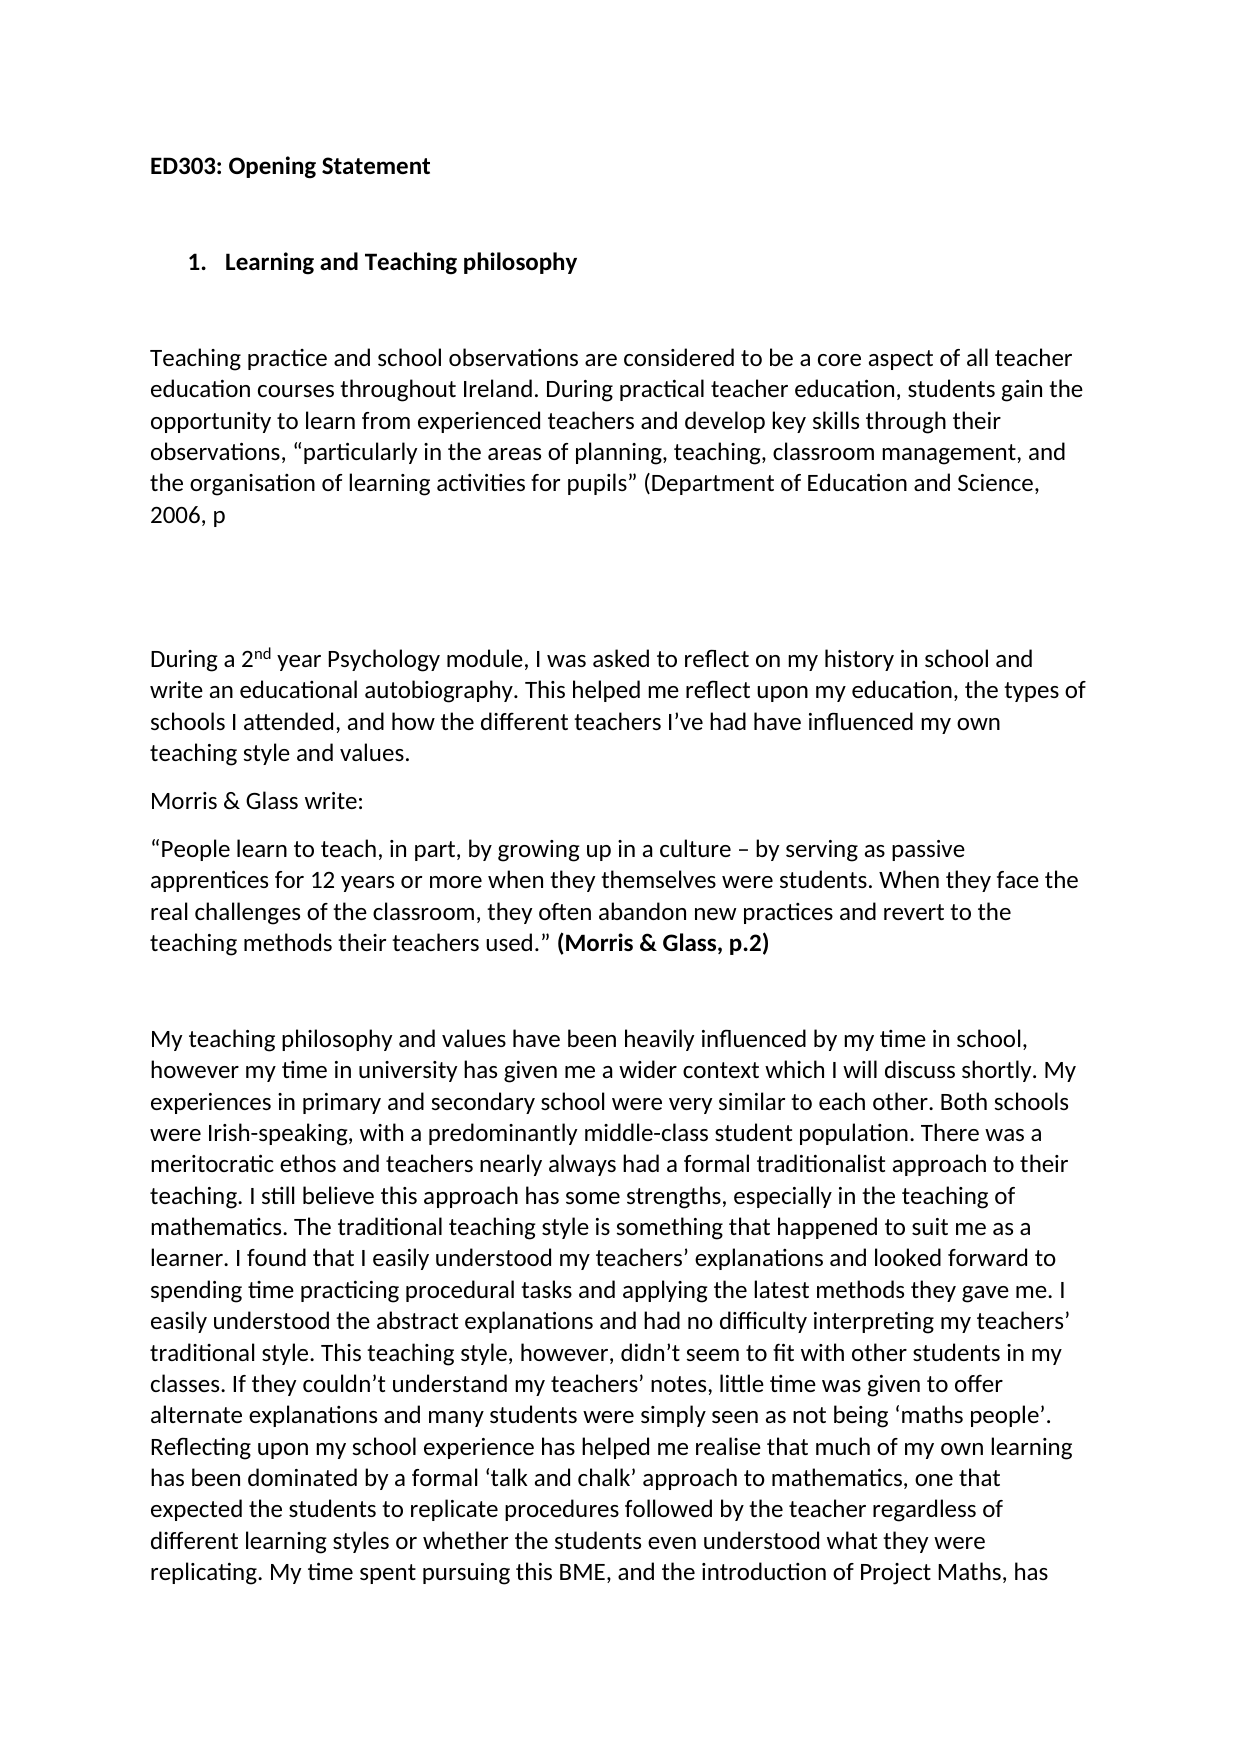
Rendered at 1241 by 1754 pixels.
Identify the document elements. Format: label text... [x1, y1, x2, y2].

text “People learn to teach, in part, by growing up in a culture – by serving as passive apprentices for 12 years or more when they themselves were students. When they face the real challenges of the classroom, they often abandon new practices and revert to the teaching methods their teachers used.” (Morris & Glass, p.2) [150, 833, 1090, 958]
text ED303: Opening Statement [150, 150, 1090, 181]
text During a 2nd year Psychology module, I was asked to reflect on my history in school and write an educational autobiography. This helped me reflect upon my education, the types of schools I attended, and how the different teachers I’ve had have influenced my own teaching style and values. [150, 643, 1090, 767]
text Morris & Glass write: [150, 785, 1090, 816]
text My teaching philosophy and values have been heavily influenced by my time in school, however my time in university has given me a wider context which I will discuss shortly. My experiences in primary and secondary school were very similar to each other. Both schools were Irish-speaking, with a predominantly middle-class student population. There was a meritocratic ethos and teachers nearly always had a formal traditionalist approach to their teaching. I still believe this approach has some strengths, especially in the teaching of mathematics. The traditional teaching style is something that happened to suit me as a learner. I found that I easily understood my teachers’ explanations and looked forward to spending time practicing procedural tasks and applying the latest methods they gave me. I easily understood the abstract explanations and had no difficulty interpreting my teachers’ traditional style. This teaching style, however, didn’t seem to fit with other students in my classes. If they couldn’t understand my teachers’ notes, little time was given to offer alternate explanations and many students were simply seen as not being ‘maths people’. Reflecting upon my school experience has helped me realise that much of my own learning has been dominated by a formal ‘talk and chalk’ approach to mathematics, one that expected the students to replicate procedures followed by the teacher regardless of different learning styles or whether the students even understood what they were replicating. My time spent pursuing this BME, and the introduction of Project Maths, has [150, 1023, 1090, 1587]
text Teaching practice and school observations are considered to be a core aspect of all teacher education courses throughout Ireland. During practical teacher education, students gain the opportunity to learn from experienced teachers and develop key skills through their observations, “particularly in the areas of planning, teaching, classroom management, and the organisation of learning activities for pupils” (Department of Education and Science, 2006, p [150, 342, 1090, 529]
list Learning and Teaching philosophy [187, 246, 1090, 277]
